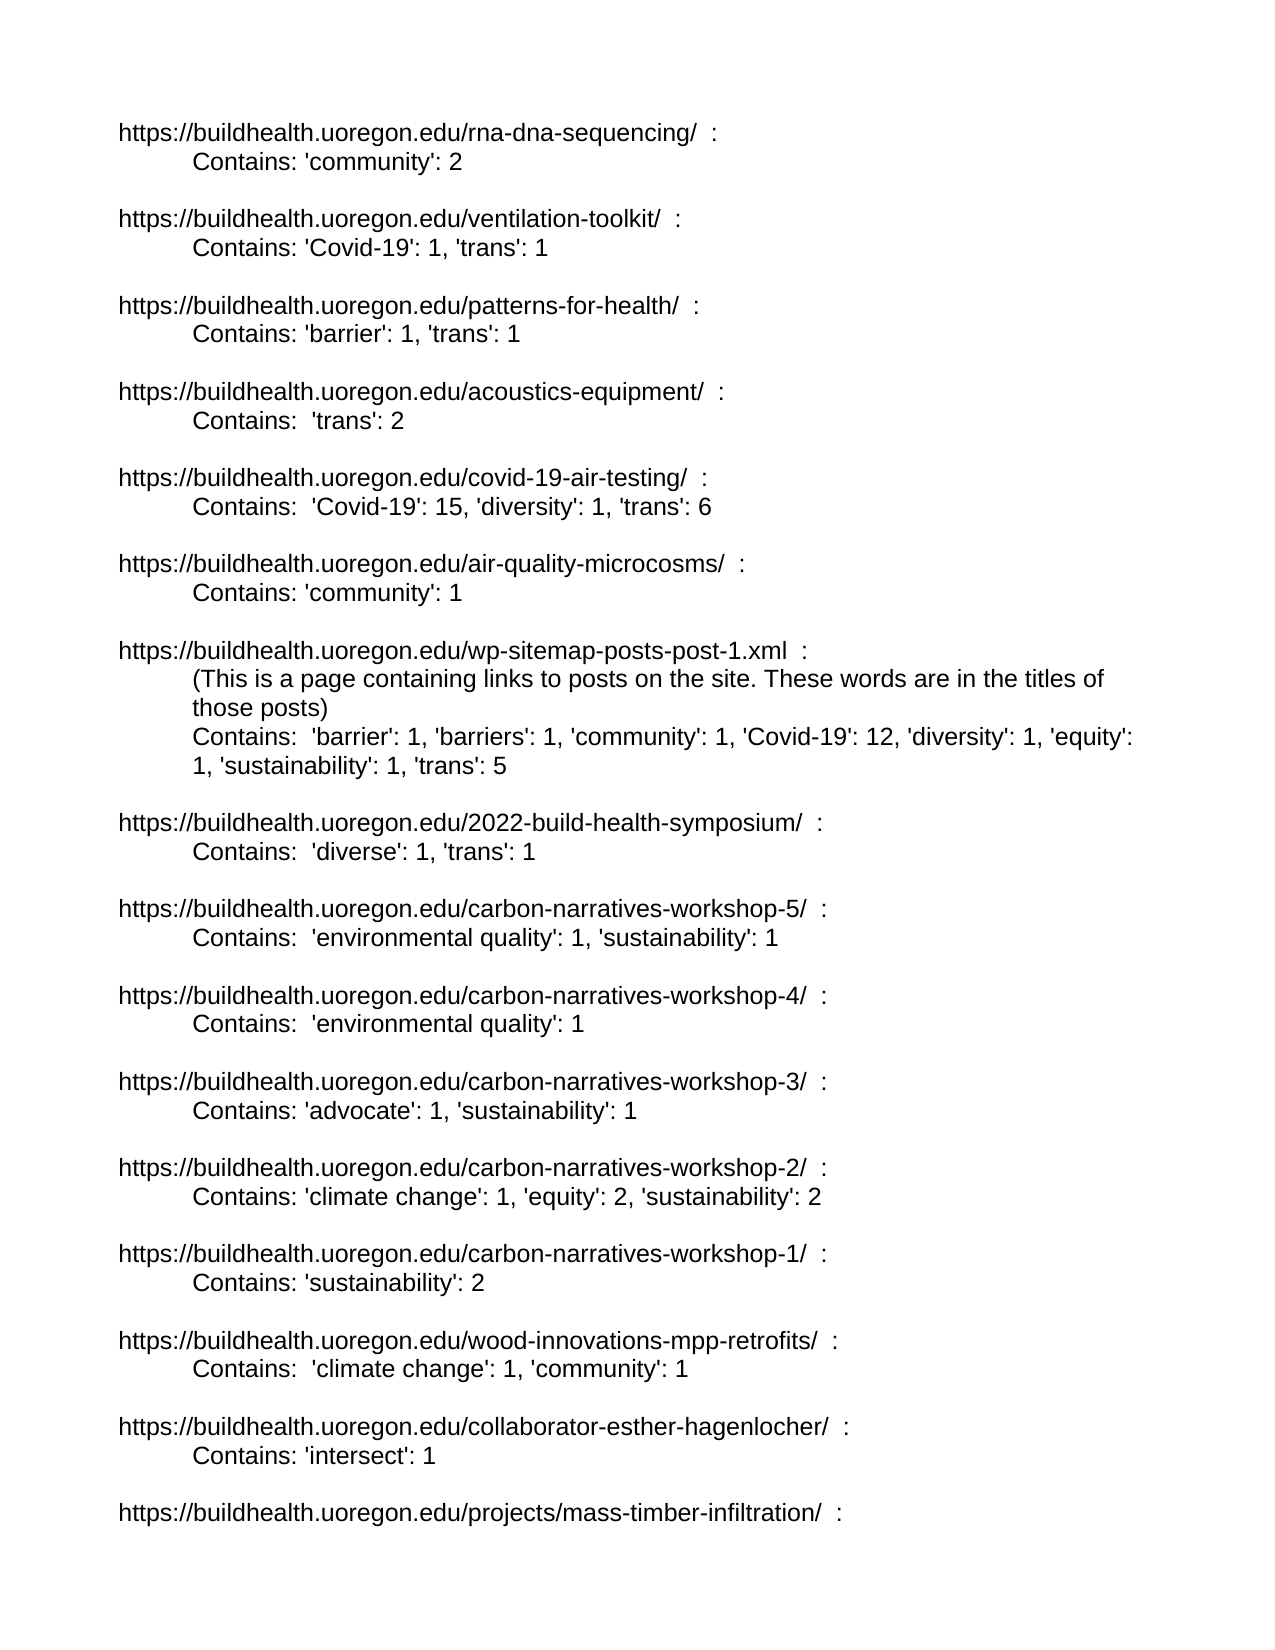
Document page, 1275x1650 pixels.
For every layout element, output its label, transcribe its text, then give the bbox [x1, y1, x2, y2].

text https://buildhealth.uoregon.edu/carbon-narratives-workshop-5/ : [118, 894, 1157, 923]
text Contains: 'Covid-19': 15, 'diversity': 1, 'trans': 6 [118, 492, 1157, 521]
text (This is a page containing links to posts on the site. These words are in the titles of those posts) [118, 664, 1157, 722]
text Contains: 'diverse': 1, 'trans': 1 [118, 837, 1157, 866]
text Contains: 'intersect': 1 [118, 1441, 1157, 1469]
text https://buildhealth.uoregon.edu/carbon-narratives-workshop-3/ : [118, 1067, 1157, 1096]
text Contains: 'climate change': 1, 'equity': 2, 'sustainability': 2 [118, 1182, 1157, 1211]
text https://buildhealth.uoregon.edu/carbon-narratives-workshop-4/ : [118, 981, 1157, 1009]
text Contains: 'environmental quality': 1, 'sustainability': 1 [118, 923, 1157, 952]
text Contains: 'Covid-19': 1, 'trans': 1 [118, 233, 1157, 262]
text https://buildhealth.uoregon.edu/carbon-narratives-workshop-2/ : [118, 1153, 1157, 1182]
text Contains: 'community': 1 [118, 578, 1157, 607]
text https://buildhealth.uoregon.edu/wood-innovations-mpp-retrofits/ : [118, 1326, 1157, 1354]
text Contains: 'climate change': 1, 'community': 1 [118, 1354, 1157, 1383]
text Contains: 'barrier': 1, 'barriers': 1, 'community': 1, 'Covid-19': 12, 'diversity': 1, 'equity': 1, 'sustainability': 1, 'trans': 5 [118, 722, 1157, 779]
text https://buildhealth.uoregon.edu/covid-19-air-testing/ : [118, 463, 1157, 492]
text https://buildhealth.uoregon.edu/carbon-narratives-workshop-1/ : [118, 1239, 1157, 1268]
text https://buildhealth.uoregon.edu/projects/mass-timber-infiltration/ : [118, 1498, 1157, 1527]
text Contains: 'sustainability': 2 [118, 1268, 1157, 1297]
text https://buildhealth.uoregon.edu/collaborator-esther-hagenlocher/ : [118, 1412, 1157, 1441]
text https://buildhealth.uoregon.edu/2022-build-health-symposium/ : [118, 808, 1157, 837]
text https://buildhealth.uoregon.edu/rna-dna-sequencing/ : [118, 118, 1157, 147]
text Contains: 'advocate': 1, 'sustainability': 1 [118, 1096, 1157, 1124]
text https://buildhealth.uoregon.edu/wp-sitemap-posts-post-1.xml : [118, 636, 1157, 664]
text Contains: 'community': 2 [118, 147, 1157, 176]
text https://buildhealth.uoregon.edu/acoustics-equipment/ : [118, 377, 1157, 406]
text Contains: 'environmental quality': 1 [118, 1009, 1157, 1038]
text https://buildhealth.uoregon.edu/air-quality-microcosms/ : [118, 549, 1157, 578]
text https://buildhealth.uoregon.edu/patterns-for-health/ : [118, 291, 1157, 319]
text Contains: 'barrier': 1, 'trans': 1 [118, 319, 1157, 348]
text Contains: 'trans': 2 [118, 406, 1157, 434]
text https://buildhealth.uoregon.edu/ventilation-toolkit/ : [118, 204, 1157, 233]
